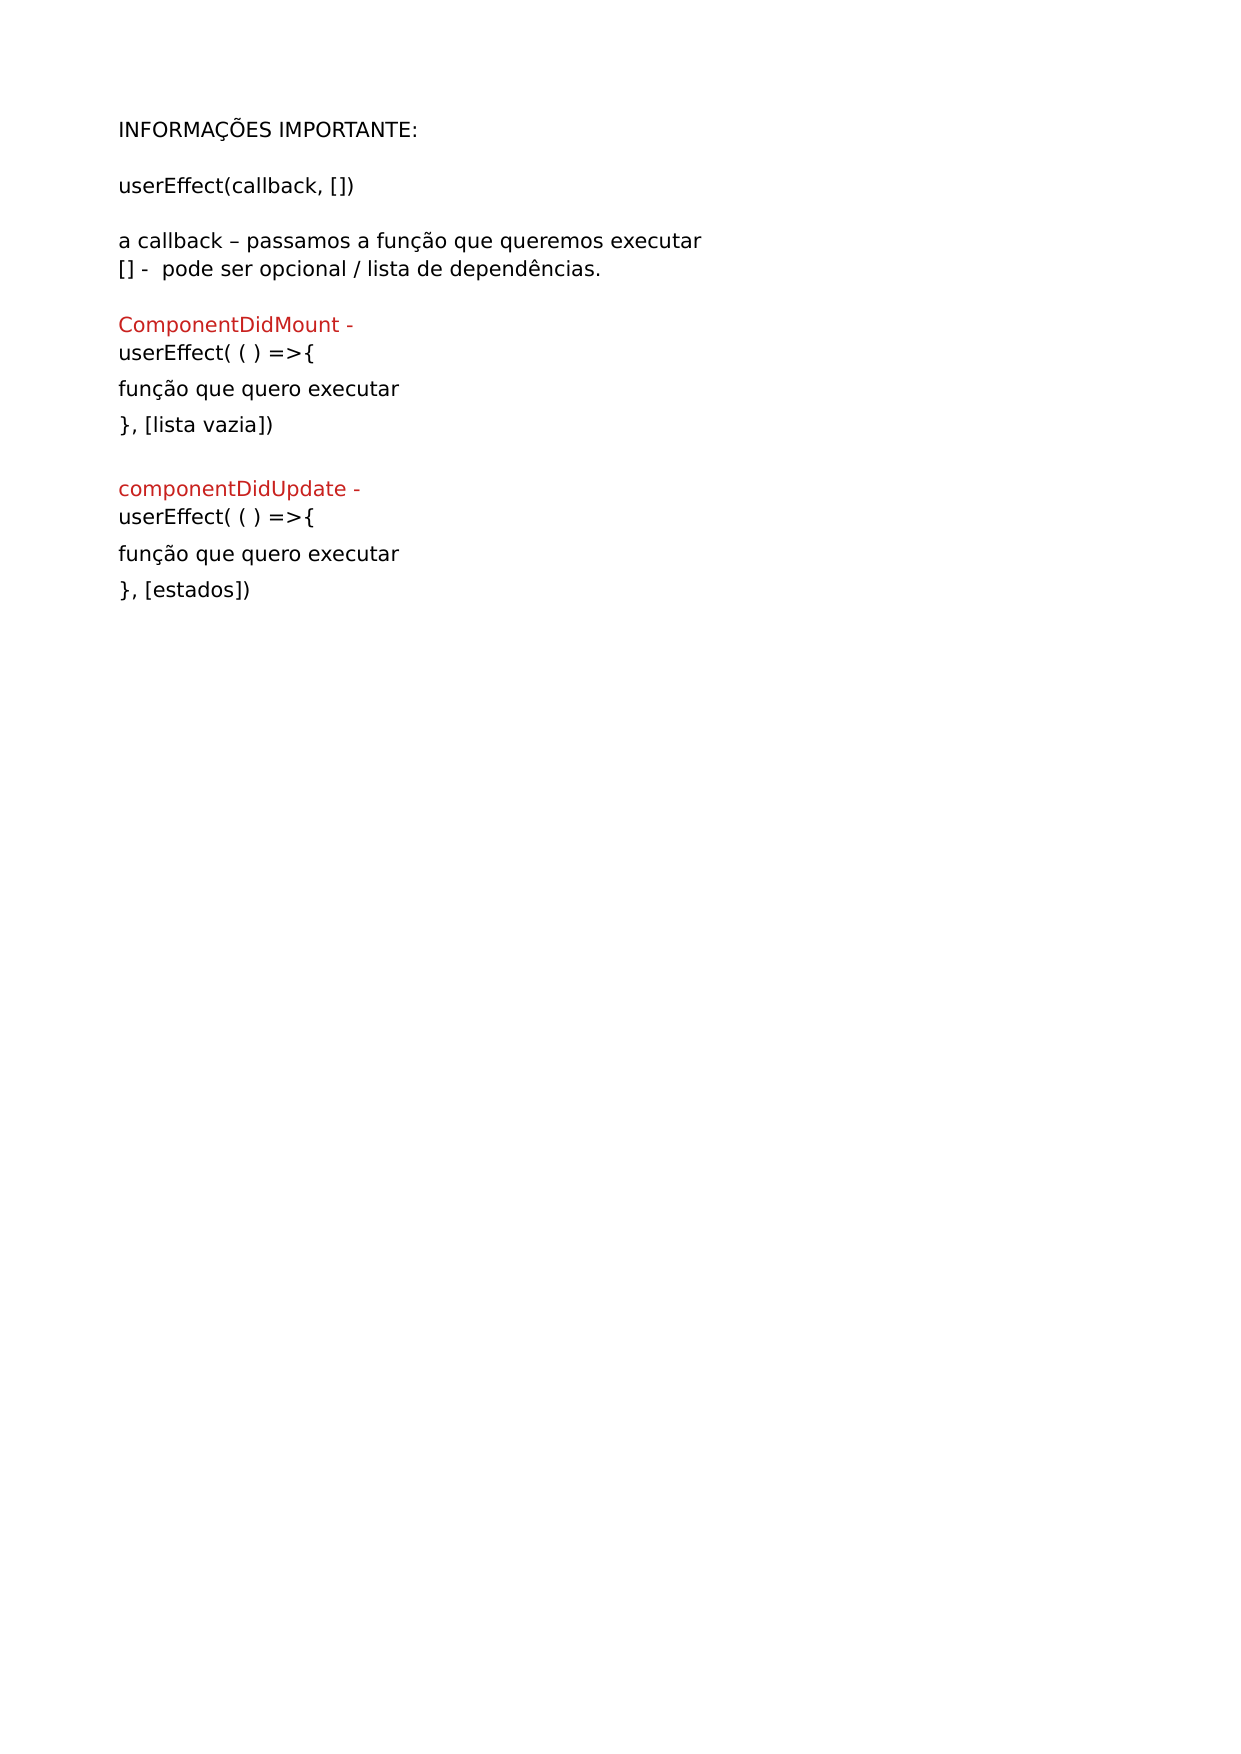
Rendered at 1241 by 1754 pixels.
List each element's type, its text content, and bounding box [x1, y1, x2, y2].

text }, [lista vazia]) [118, 413, 1122, 438]
text a callback – passamos a função que queremos executar [118, 229, 1122, 254]
text INFORMAÇÕES IMPORTANTE: [118, 118, 1122, 142]
text userEffect( ( ) =>{ [118, 505, 1122, 529]
text função que quero executar [118, 377, 1122, 401]
text ComponentDidMount - [118, 313, 1122, 337]
text função que quero executar [118, 542, 1122, 566]
text userEffect(callback, []) [118, 174, 1122, 198]
text userEffect( ( ) =>{ [118, 341, 1122, 365]
text componentDidUpdate - [118, 477, 1122, 502]
text }, [estados]) [118, 578, 1122, 602]
text [] - pode ser opcional / lista de dependências. [118, 257, 1122, 281]
